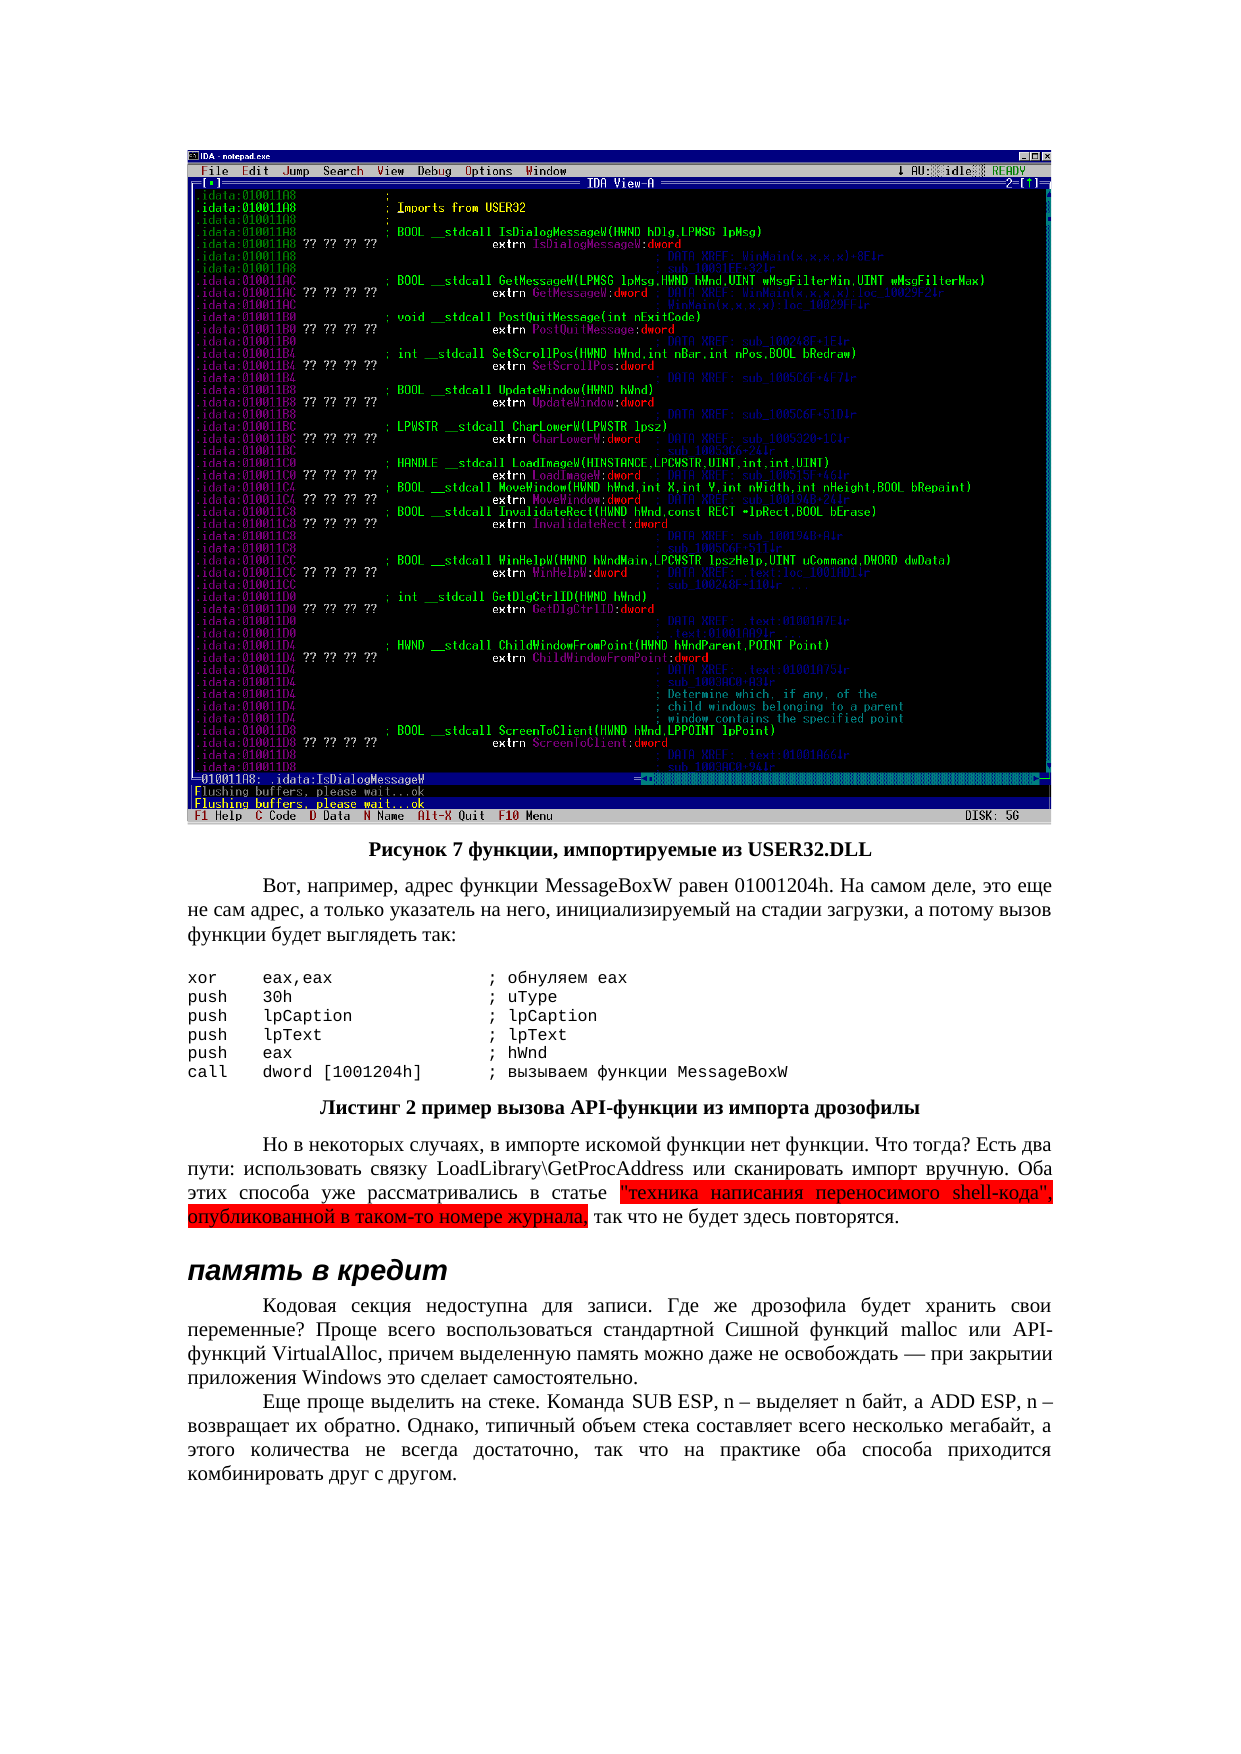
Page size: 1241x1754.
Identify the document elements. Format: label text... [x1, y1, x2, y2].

text Еще проще выделить на стеке. Команда SUB ESP, n – выделяет n байт, а ADD ESP, n – возвращает их обратно. Однако, типичный объем стека составляет всего несколько мегабайт, а этого количества не всегда достаточно, так что на практике оба способа приходится комбинировать друг с другом. [187, 1389, 1053, 1485]
picture [187, 150, 1052, 825]
text push lpCaption ; lpCaption [187, 1007, 1053, 1026]
text Вот, например, адрес функции MessageBoxW равен 01001204h. На самом деле, это еще не сам адрес, а только указатель на него, инициализируемый на стадии загрузки, а потому вызов функции будет выглядеть так: [187, 873, 1053, 946]
text Кодовая секция недоступна для записи. Где же дрозофила будет хранить свои переменные? Проще всего воспользоваться стандартной Сишной функций malloc или API-функций VirtualAlloc, причем выделенную память можно даже не освобождать — при закрытии приложения Windows это сделает самостоятельно. [187, 1293, 1053, 1389]
text Рисунок 7 функции, импортируемые из USER32.DLL [187, 837, 1053, 861]
text Листинг 2 пример вызова API-функции из импорта дрозофилы [187, 1095, 1053, 1119]
subtitle память в кредит [187, 1253, 1053, 1287]
text call dword [1001204h] ; вызываем функции MessageBoxW [187, 1064, 1053, 1083]
text push lpText ; lpText [187, 1026, 1053, 1045]
text Но в некоторых случаях, в импорте искомой функции нет функции. Что тогда? Есть два пути: использовать связку LoadLibrary\GetProcAddress или сканировать импорт вручную. Оба этих способа уже рассматривались в статье "техника написания переносимого shell-кода", опубликованной в таком-то номере журнала, так что не будет здесь повторятся. [187, 1132, 1053, 1228]
text push 30h ; uType [187, 988, 1053, 1007]
text xor eax,eax ; обнуляем eax [187, 969, 1053, 988]
text push eax ; hWnd [187, 1045, 1053, 1064]
